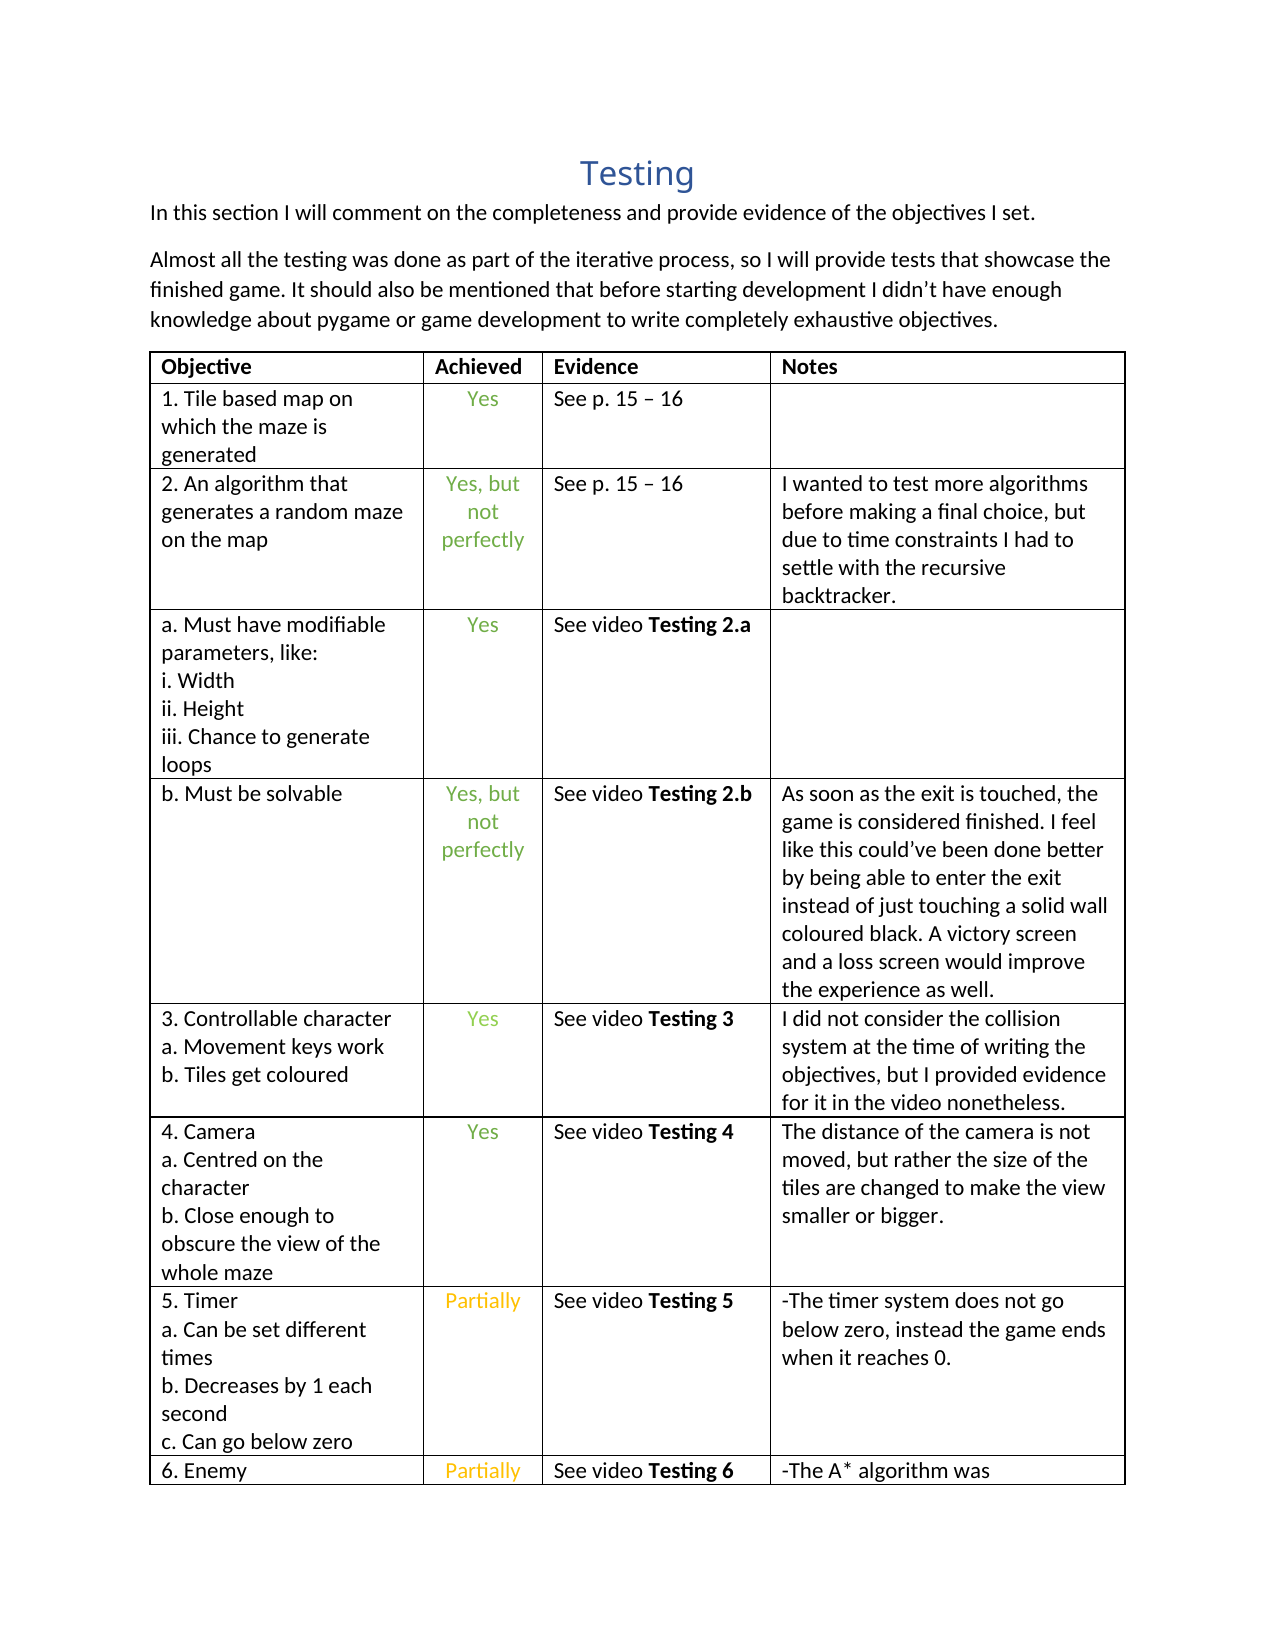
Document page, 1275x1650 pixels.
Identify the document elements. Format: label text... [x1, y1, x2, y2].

table_header Achieved [424, 353, 542, 383]
table_cell 3. Controllable character a. Movement keys work b. Tiles get coloured [151, 1004, 423, 1116]
table_cell 5. Timer a. Can be set different times b. Decreases by 1 each second c. Can go below zero [151, 1287, 423, 1455]
table_cell [771, 610, 1124, 778]
table_cell See video Testing 5 [543, 1287, 770, 1455]
table_header Objective [151, 353, 423, 383]
table_cell -The timer system does not go below zero, instead the game ends when it reaches 0. [771, 1287, 1124, 1455]
table_cell -The A* algorithm was [771, 1456, 1124, 1484]
table_cell [771, 384, 1124, 468]
table_cell See p. 15 – 16 [543, 384, 770, 468]
table_cell Yes [424, 384, 542, 468]
table_header Evidence [543, 353, 770, 383]
table_cell See video Testing 2.b [543, 779, 770, 1003]
text Almost all the testing was done as part of the iterative process, so I will provide tests that showcase the finished game. It should also be mentioned that before starting development I didn’t have enough knowledge about pygame or game development to write completely exhaustive objectives. [150, 245, 1125, 333]
table_header Notes [771, 353, 1124, 383]
table_cell I did not consider the collision system at the time of writing the objectives, but I provided evidence for it in the video nonetheless. [771, 1004, 1124, 1116]
table_cell 2. An algorithm that generates a random maze on the map [151, 469, 423, 609]
table_cell Yes [424, 1118, 542, 1286]
table_cell I wanted to test more algorithms before making a final choice, but due to time constraints I had to settle with the recursive backtracker. [771, 469, 1124, 609]
table_cell 1. Tile based map on which the maze is generated [151, 384, 423, 468]
table_cell The distance of the camera is not moved, but rather the size of the tiles are changed to make the view smaller or bigger. [771, 1118, 1124, 1286]
table_cell Yes [424, 1004, 542, 1116]
table_cell As soon as the exit is touched, the game is considered finished. I feel like this could’ve been done better by being able to enter the exit instead of just touching a solid wall coloured black. A victory screen and a loss screen would improve the experience as well. [771, 779, 1124, 1003]
table_cell Yes [424, 610, 542, 778]
table_cell 4. Camera a. Centred on the character b. Close enough to obscure the view of the whole maze [151, 1118, 423, 1286]
table_cell See video Testing 4 [543, 1118, 770, 1286]
table_cell Yes, but not perfectly [424, 779, 542, 1003]
table_cell Partially [424, 1287, 542, 1455]
table_cell See video Testing 2.a [543, 610, 770, 778]
table_cell a. Must have modifiable parameters, like: i. Width ii. Height iii. Chance to generate loops [151, 610, 423, 778]
text In this section I will comment on the completeness and provide evidence of the objectives I set. [150, 198, 1125, 227]
table_cell b. Must be solvable [151, 779, 423, 1003]
table_cell See p. 15 – 16 [543, 469, 770, 609]
table_cell See video Testing 6 [543, 1456, 770, 1484]
subtitle Testing [150, 150, 1125, 195]
table_cell See video Testing 3 [543, 1004, 770, 1116]
table_cell Yes, but not perfectly [424, 469, 542, 609]
table_cell 6. Enemy [151, 1456, 423, 1484]
table_cell Partially [424, 1456, 542, 1484]
